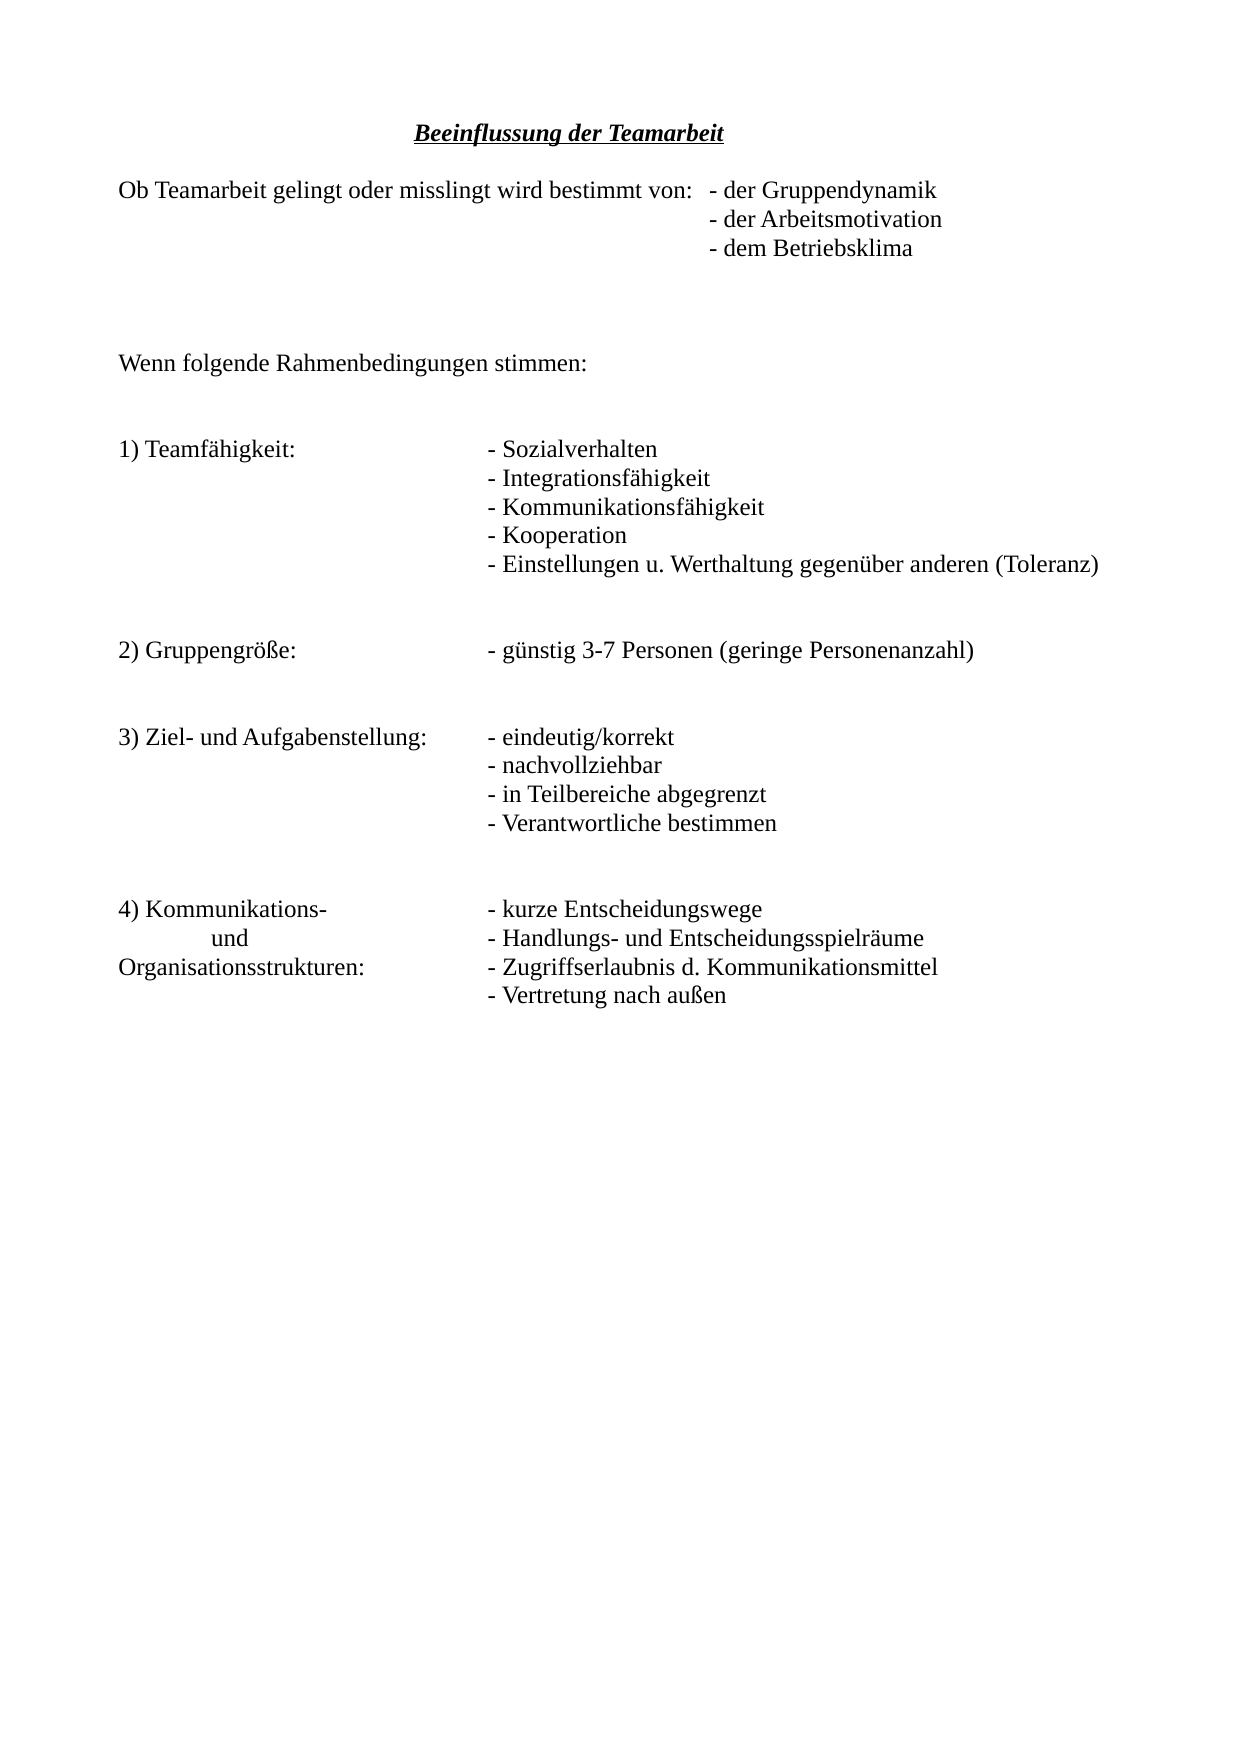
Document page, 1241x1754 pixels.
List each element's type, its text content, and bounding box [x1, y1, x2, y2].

text - in Teilbereiche abgegrenzt [118, 779, 1122, 808]
text und - Handlungs- und Entscheidungsspielräume [118, 923, 1122, 952]
text - Einstellungen u. Werthaltung gegenüber anderen (Toleranz) [118, 549, 1122, 578]
text - Vertretung nach außen [118, 981, 1122, 1009]
text - nachvollziehbar [118, 751, 1122, 779]
text Beeinflussung der Teamarbeit [118, 118, 1122, 147]
text Ob Teamarbeit gelingt oder misslingt wird bestimmt von: - der Gruppendynamik [118, 176, 1122, 204]
text - Kooperation [118, 521, 1122, 549]
text 4) Kommunikations- - kurze Entscheidungswege [118, 894, 1122, 923]
text 1) Teamfähigkeit: - Sozialverhalten [118, 434, 1122, 463]
text Wenn folgende Rahmenbedingungen stimmen: [118, 348, 1122, 377]
text - der Arbeitsmotivation [118, 204, 1122, 233]
text - Kommunikationsfähigkeit [118, 492, 1122, 521]
text 3) Ziel- und Aufgabenstellung: - eindeutig/korrekt [118, 722, 1122, 751]
text 2) Gruppengröße: - günstig 3-7 Personen (geringe Personenanzahl) [118, 636, 1122, 664]
text - dem Betriebsklima [118, 233, 1122, 262]
text - Verantwortliche bestimmen [118, 808, 1122, 837]
text - Integrationsfähigkeit [118, 463, 1122, 492]
text Organisationsstrukturen: - Zugriffserlaubnis d. Kommunikationsmittel [118, 952, 1122, 981]
